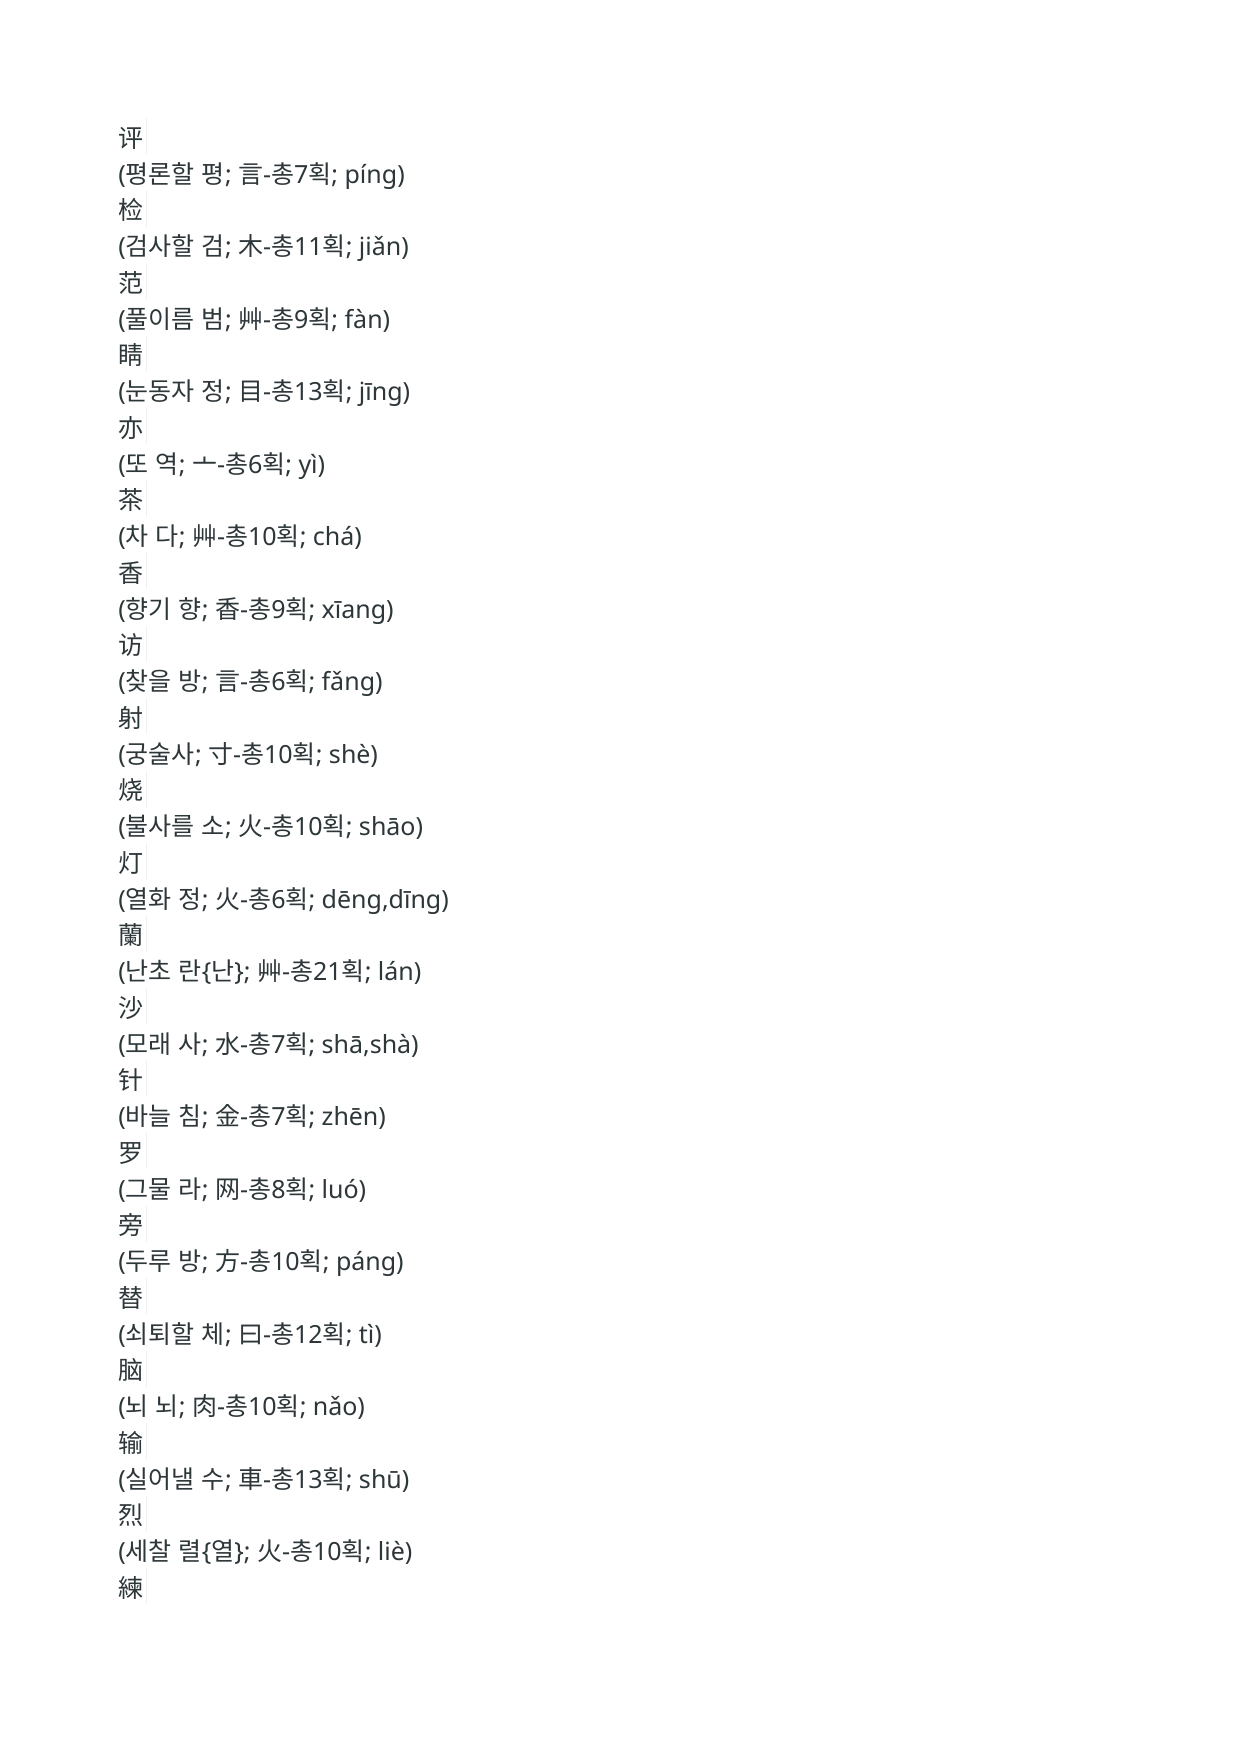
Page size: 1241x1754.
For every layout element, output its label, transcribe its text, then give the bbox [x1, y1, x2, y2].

text 旁 [118, 1206, 146, 1242]
text (눈동자 정; ⽬-총13획; jīng) [118, 372, 1122, 408]
text 脑 [118, 1351, 146, 1387]
text 访 [118, 626, 146, 662]
text [147, 771, 1122, 807]
text [147, 1206, 1122, 1242]
text [147, 843, 1122, 879]
text 灯 [118, 843, 146, 879]
text [147, 916, 1122, 952]
text [147, 1351, 1122, 1387]
text (불사를 소; ⽕-총10획; shāo) [118, 807, 1122, 843]
text [147, 1133, 1122, 1169]
text (실어낼 수; ⾞-총13획; shū) [118, 1459, 1122, 1496]
text 茶 [118, 481, 146, 517]
text 烈 [118, 1496, 146, 1532]
text [147, 1423, 1122, 1459]
text [147, 481, 1122, 517]
text [147, 191, 1122, 227]
text [147, 1496, 1122, 1532]
text [147, 1278, 1122, 1314]
text [147, 1568, 1122, 1604]
text [147, 553, 1122, 589]
text [147, 626, 1122, 662]
text (그물 라; ⽹-총8획; luó) [118, 1169, 1122, 1206]
text 罗 [118, 1133, 146, 1169]
text 香 [118, 553, 146, 589]
text (세찰 렬{열}; ⽕-총10획; liè) [118, 1532, 1122, 1568]
text (또 역; ⼇-총6획; yì) [118, 444, 1122, 481]
text (쇠퇴할 체; ⽈-총12획; tì) [118, 1314, 1122, 1351]
text [147, 336, 1122, 372]
text 针 [118, 1061, 146, 1097]
text [147, 263, 1122, 299]
text (열화 정; ⽕-총6획; dēng,dīng) [118, 879, 1122, 916]
text (뇌 뇌; ⾁-총10획; nǎo) [118, 1387, 1122, 1423]
text (평론할 평; ⾔-총7획; píng) [118, 154, 1122, 191]
text 检 [118, 191, 146, 227]
text (향기 향; ⾹-총9획; xīang) [118, 589, 1122, 626]
text [147, 1061, 1122, 1097]
text 输 [118, 1423, 146, 1459]
text (검사할 검; ⽊-총11획; jiǎn) [118, 227, 1122, 263]
text (난초 란{난}; ⾋-총21획; lán) [118, 952, 1122, 988]
text (바늘 침; ⾦-총7획; zhēn) [118, 1097, 1122, 1133]
text 范 [118, 263, 146, 299]
text 评 [118, 118, 146, 154]
text 蘭 [118, 916, 146, 952]
text (궁술사; ⼨-총10획; shè) [118, 734, 1122, 771]
text [147, 698, 1122, 734]
text [147, 988, 1122, 1024]
text 睛 [118, 336, 146, 372]
text 烧 [118, 771, 146, 807]
text (찾을 방; ⾔-총6획; fǎng) [118, 662, 1122, 698]
text [147, 408, 1122, 444]
text [147, 118, 1122, 154]
text 替 [118, 1278, 146, 1314]
text 練 [118, 1568, 146, 1604]
text (차 다; ⾋-총10획; chá) [118, 517, 1122, 553]
text (두루 방; ⽅-총10획; páng) [118, 1242, 1122, 1278]
text 亦 [118, 408, 146, 444]
text (모래 사; ⽔-총7획; shā,shà) [118, 1024, 1122, 1061]
text (풀이름 범; ⾋-총9획; fàn) [118, 299, 1122, 336]
text 沙 [118, 988, 146, 1024]
text 射 [118, 698, 146, 734]
